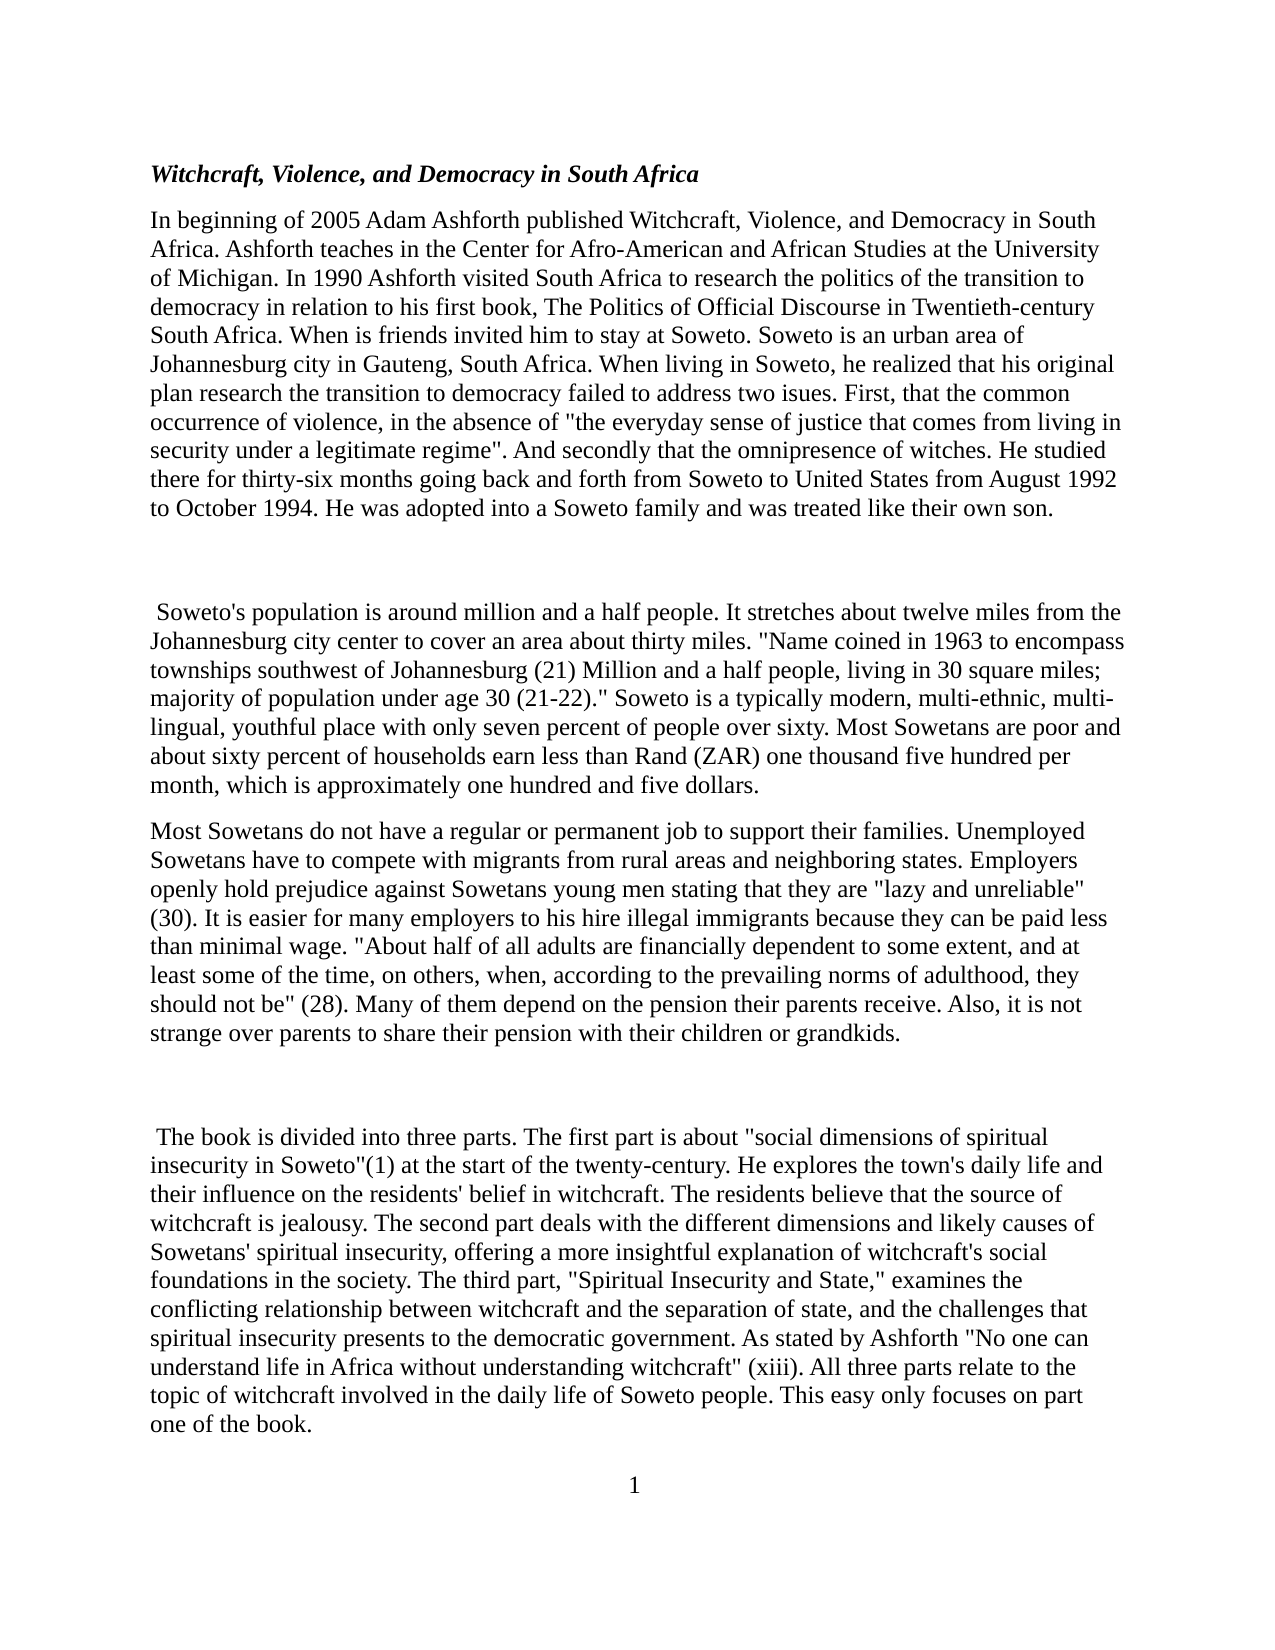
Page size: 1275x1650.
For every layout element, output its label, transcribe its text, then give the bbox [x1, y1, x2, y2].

text Soweto's population is around million and a half people. It stretches about twelve miles from the Johannesburg city center to cover an area about thirty miles. "Name coined in 1963 to encompass townships southwest of Johannesburg (21) Million and a half people, living in 30 square miles; majority of population under age 30 (21-22)." Soweto is a typically modern, multi-ethnic, multi-lingual, youthful place with only seven percent of people over sixty. Most Sowetans are poor and about sixty percent of households earn less than Rand (ZAR) one thousand five hundred per month, which is approximately one hundred and five dollars. [150, 540, 1125, 798]
text Witchcraft, Violence, and Democracy in South Africa [150, 159, 1125, 188]
text In beginning of 2005 Adam Ashforth published Witchcraft, Violence, and Democracy in South Africa. Ashforth teaches in the Center for Afro-American and African Studies at the University of Michigan. In 1990 Ashforth visited South Africa to research the politics of the transition to democracy in relation to his first book, The Politics of Official Discourse in Twentieth-century South Africa. When is friends invited him to stay at Soweto. Soweto is an urban area of Johannesburg city in Gauteng, South Africa. When living in Soweto, he realized that his original plan research the transition to democracy failed to address two isues. First, that the common occurrence of violence, in the absence of "the everyday sense of justice that comes from living in security under a legitimate regime". And secondly that the omnipresence of witches. He studied there for thirty-six months going back and forth from Soweto to United States from August 1992 to October 1994. He was adopted into a Soweto family and was treated like their own son. [150, 206, 1125, 522]
text The book is divided into three parts. The first part is about "social dimensions of spiritual insecurity in Soweto"(1) at the start of the twenty-century. He explores the town's daily life and their influence on the residents' belief in witchcraft. The residents believe that the source of witchcraft is jealousy. The second part deals with the different dimensions and likely causes of Sowetans' spiritual insecurity, offering a more insightful explanation of witchcraft's social foundations in the society. The third part, "Spiritual Insecurity and State," examines the conflicting relationship between witchcraft and the separation of state, and the challenges that spiritual insecurity presents to the democratic government. As stated by Ashforth "No one can understand life in Africa without understanding witchcraft" (xiii). All three parts relate to the topic of witchcraft involved in the daily life of Soweto people. This easy only focuses on part one of the book. [150, 1064, 1125, 1438]
text Most Sowetans do not have a regular or permanent job to support their families. Unemployed Sowetans have to compete with migrants from rural areas and neighboring states. Employers openly hold prejudice against Sowetans young men stating that they are "lazy and unreliable" (30). It is easier for many employers to his hire illegal immigrants because they can be paid less than minimal wage. "About half of all adults are financially dependent to some extent, and at least some of the time, on others, when, according to the prevailing norms of adulthood, they should not be" (28). Many of them depend on the pension their parents receive. Also, it is not strange over parents to share their pension with their children or grandkids. [150, 816, 1125, 1046]
